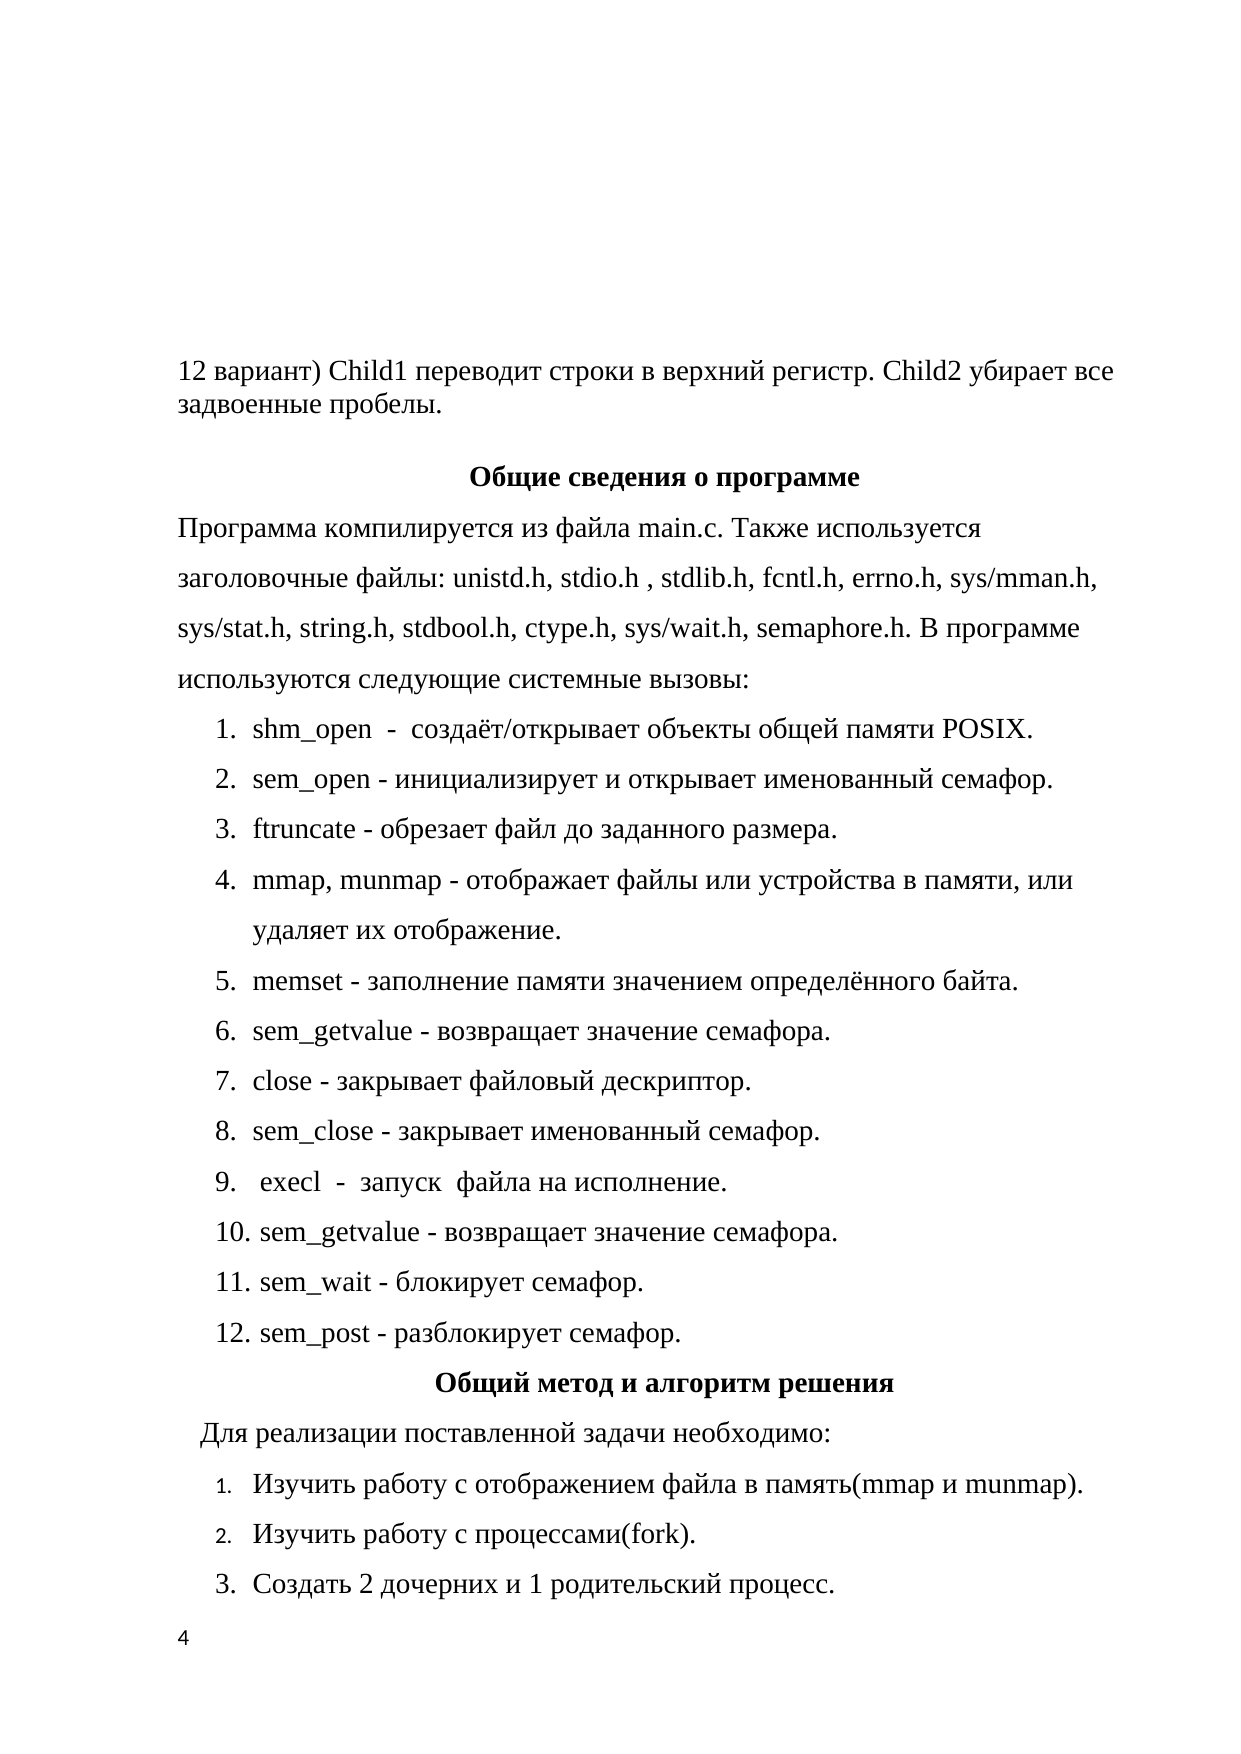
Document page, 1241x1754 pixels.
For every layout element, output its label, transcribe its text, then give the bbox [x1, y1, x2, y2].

list Изучить работу с отображением файла в память(mmap и munmap). [215, 1466, 1152, 1499]
list memset - заполнение памяти значением определённого байта. [215, 963, 1152, 996]
list Создать 2 дочерних и 1 родительский процесс. [215, 1566, 1152, 1600]
text Для реализации поставленной задачи необходимо: [88, 1415, 1152, 1449]
list sem_open - инициализирует и открывает именованный семафор. [215, 761, 1152, 795]
list sem_getvalue - возвращает значение семафора. [215, 1013, 1152, 1046]
list sem_getvalue - возвращает значение семафора. [215, 1214, 1152, 1248]
text Общие сведения о программе [177, 459, 1152, 493]
list sem_post - разблокирует семафор. [215, 1315, 1152, 1348]
list sem_close - закрывает именованный семафор. [215, 1113, 1152, 1147]
list shm_open - создаёт/открывает объекты общей памяти POSIX. [215, 711, 1152, 744]
list sem_wait - блокирует семафор. [215, 1264, 1152, 1298]
text Программа компилируется из файла main.c. Также используется заголовочные файлы: unistd.h, stdio.h , stdlib.h, fcntl.h, errno.h, sys/mman.h, sys/stat.h, string.h, stdbool.h, ctype.h, sys/wait.h, semaphore.h. В программе используются следующие системные вызовы: [177, 510, 1152, 694]
list close - закрывает файловый дескриптор. [215, 1063, 1152, 1097]
list ftruncate - обрезает файл до заданного размера. [215, 812, 1152, 845]
list Изучить работу с процессами(fork). [215, 1516, 1152, 1549]
list mmap, munmap - отображает файлы или устройства в памяти, или удаляет их отображение. [215, 862, 1152, 946]
list execl - запуск файла на исполнение. [215, 1164, 1152, 1197]
text 12 вариант) Child1 переводит строки в верхний регистр. Child2 убирает все задвоенные пробелы. [177, 353, 1152, 420]
text Общий метод и алгоритм решения [177, 1365, 1152, 1399]
